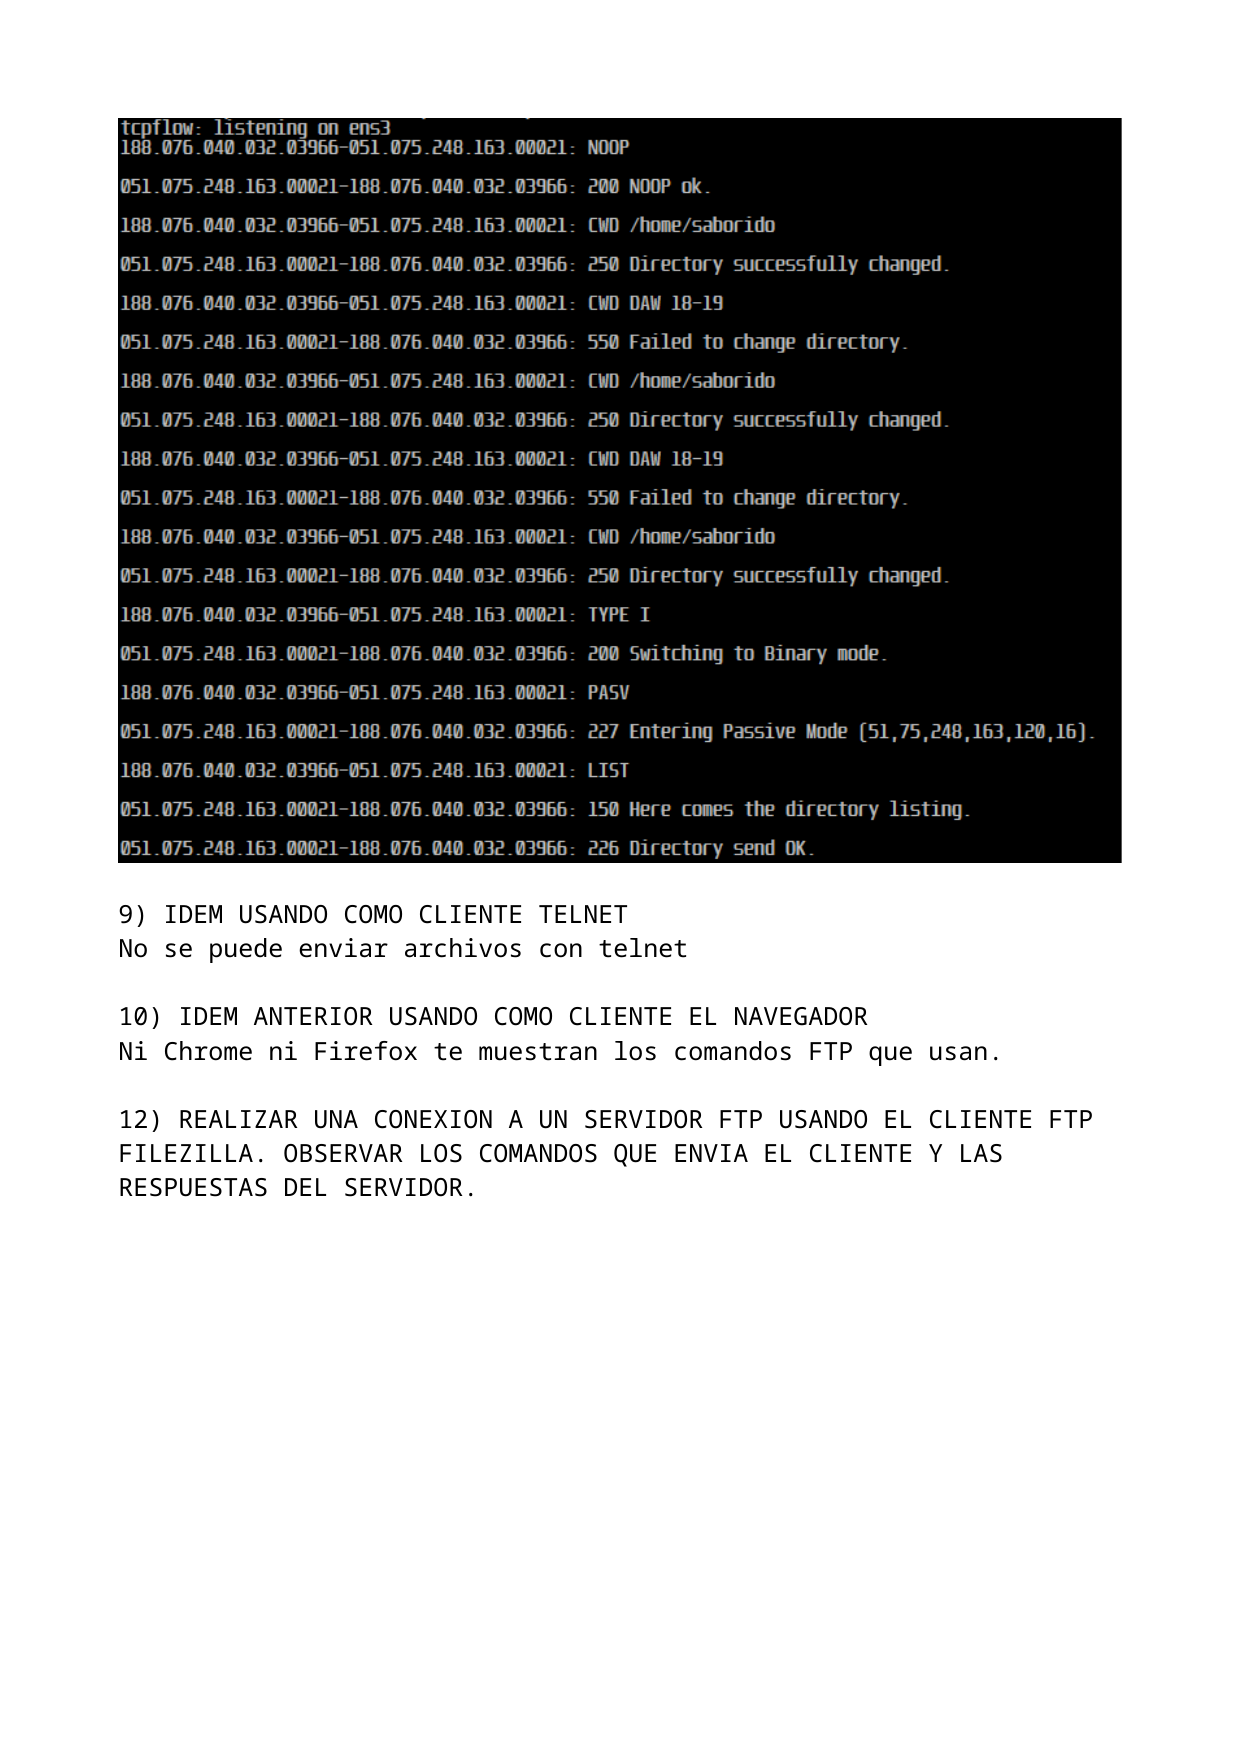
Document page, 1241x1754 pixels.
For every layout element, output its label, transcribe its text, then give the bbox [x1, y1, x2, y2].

text 12) REALIZAR UNA CONEXION A UN SERVIDOR FTP USANDO EL CLIENTE FTP FILEZILLA. OBSERVAR LOS COMANDOS QUE ENVIA EL CLIENTE Y LAS RESPUESTAS DEL SERVIDOR. [118, 1101, 1122, 1203]
text Ni Chrome ni Firefox te muestran los comandos FTP que usan. [118, 1033, 1122, 1067]
text 10) IDEM ANTERIOR USANDO COMO CLIENTE EL NAVEGADOR [118, 999, 1122, 1033]
text No se puede enviar archivos con telnet [118, 931, 1122, 965]
text 9) IDEM USANDO COMO CLIENTE TELNET [118, 897, 1122, 931]
